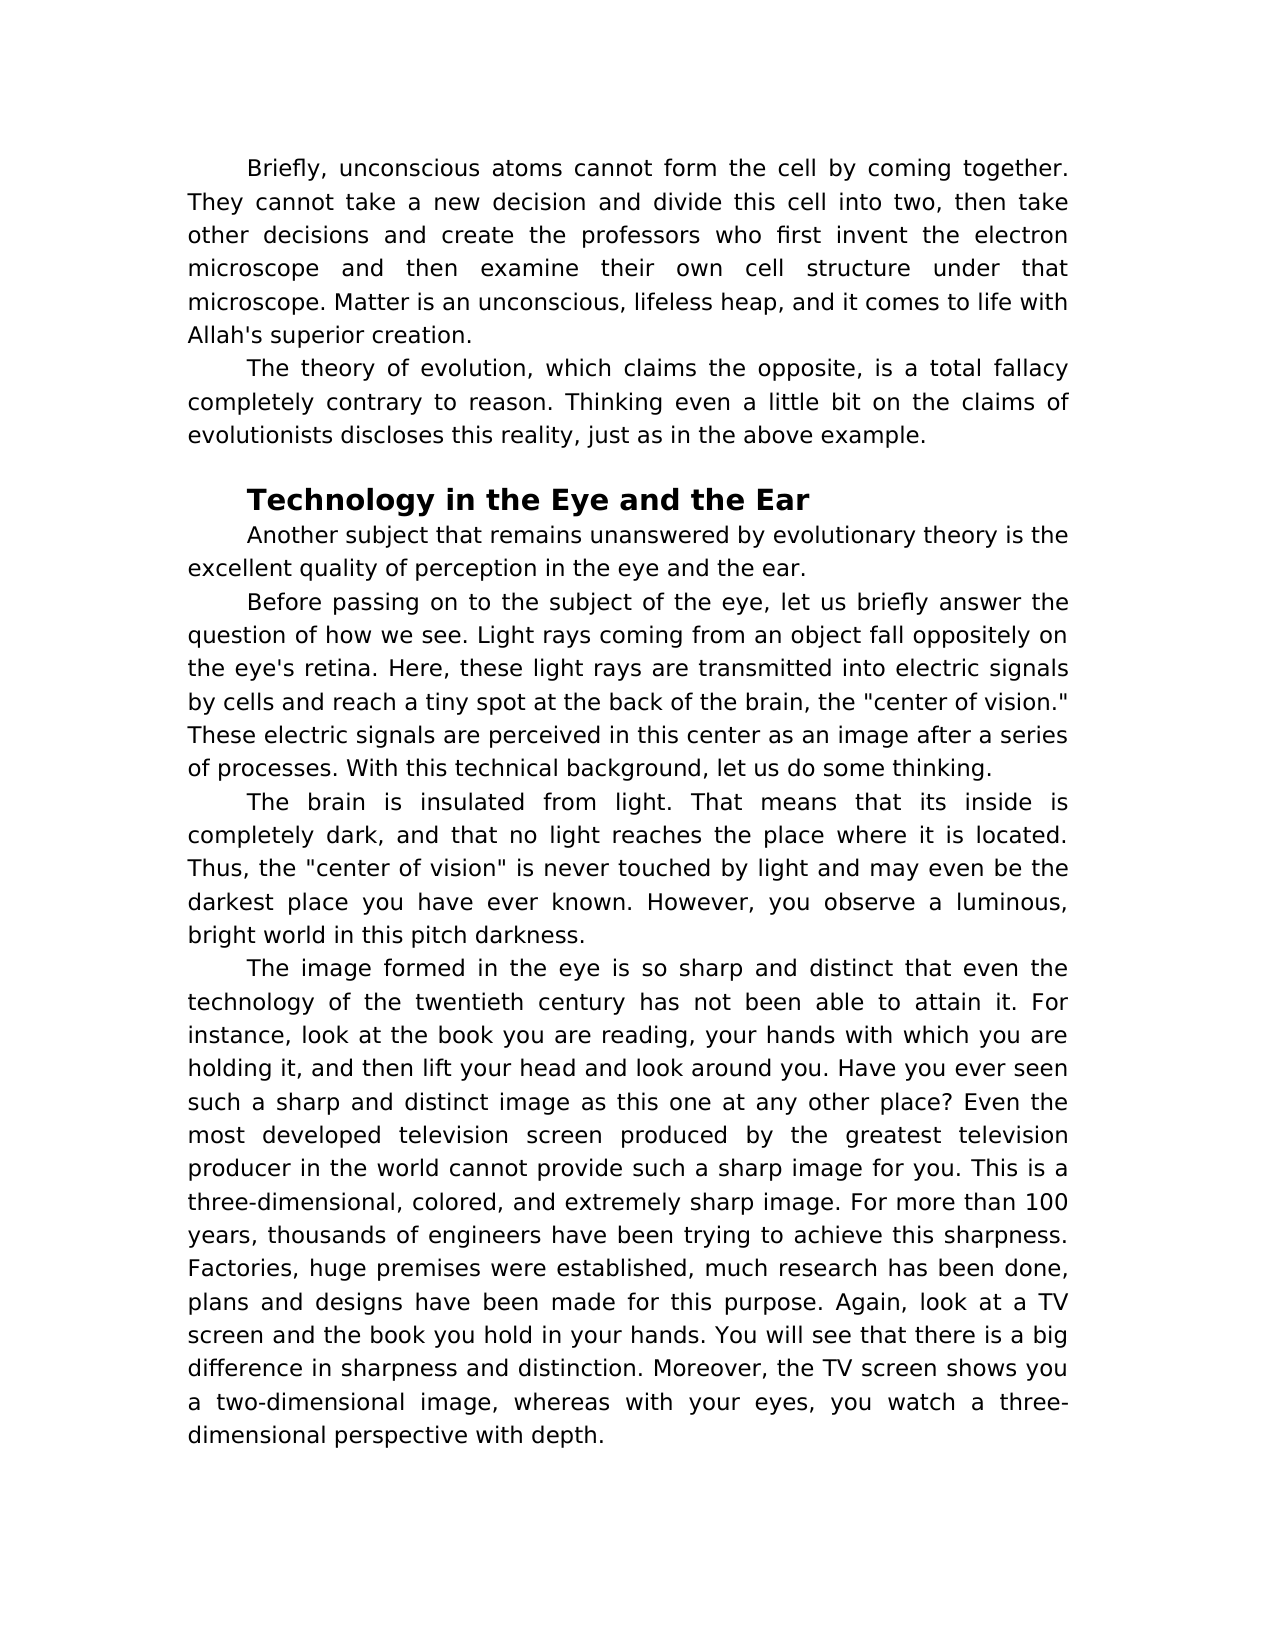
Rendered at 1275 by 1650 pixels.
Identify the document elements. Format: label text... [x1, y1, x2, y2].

text The theory of evolution, which claims the opposite, is a total fallacy completely contrary to reason. Thinking even a little bit on the claims of evolutionists discloses this reality, just as in the above example. [187, 350, 1070, 450]
text Before passing on to the subject of the eye, let us briefly answer the question of how we see. Light rays coming from an object fall oppositely on the eye's retina. Here, these light rays are transmitted into electric signals by cells and reach a tiny spot at the back of the brain, the "center of vision." These electric signals are perceived in this center as an image after a series of processes. With this technical background, let us do some thinking. [187, 583, 1070, 783]
text Another subject that remains unanswered by evolutionary theory is the excellent quality of perception in the eye and the ear. [187, 517, 1070, 583]
text Briefly, unconscious atoms cannot form the cell by coming together. They cannot take a new decision and divide this cell into two, then take other decisions and create the professors who first invent the electron microscope and then examine their own cell structure under that microscope. Matter is an unconscious, lifeless heap, and it comes to life with Allah's superior creation. [187, 150, 1070, 350]
text The brain is insulated from light. That means that its inside is completely dark, and that no light reaches the place where it is located. Thus, the "center of vision" is never touched by light and may even be the darkest place you have ever known. However, you observe a luminous, bright world in this pitch darkness. [187, 783, 1070, 950]
text Technology in the Eye and the Ear [187, 483, 1070, 517]
text The image formed in the eye is so sharp and distinct that even the technology of the twentieth century has not been able to attain it. For instance, look at the book you are reading, your hands with which you are holding it, and then lift your head and look around you. Have you ever seen such a sharp and distinct image as this one at any other place? Even the most developed television screen produced by the greatest television producer in the world cannot provide such a sharp image for you. This is a three-dimensional, colored, and extremely sharp image. For more than 100 years, thousands of engineers have been trying to achieve this sharpness. Factories, huge premises were established, much research has been done, plans and designs have been made for this purpose. Again, look at a TV screen and the book you hold in your hands. You will see that there is a big difference in sharpness and distinction. Moreover, the TV screen shows you a two-dimensional image, whereas with your eyes, you watch a three-dimensional perspective with depth. [187, 950, 1070, 1450]
